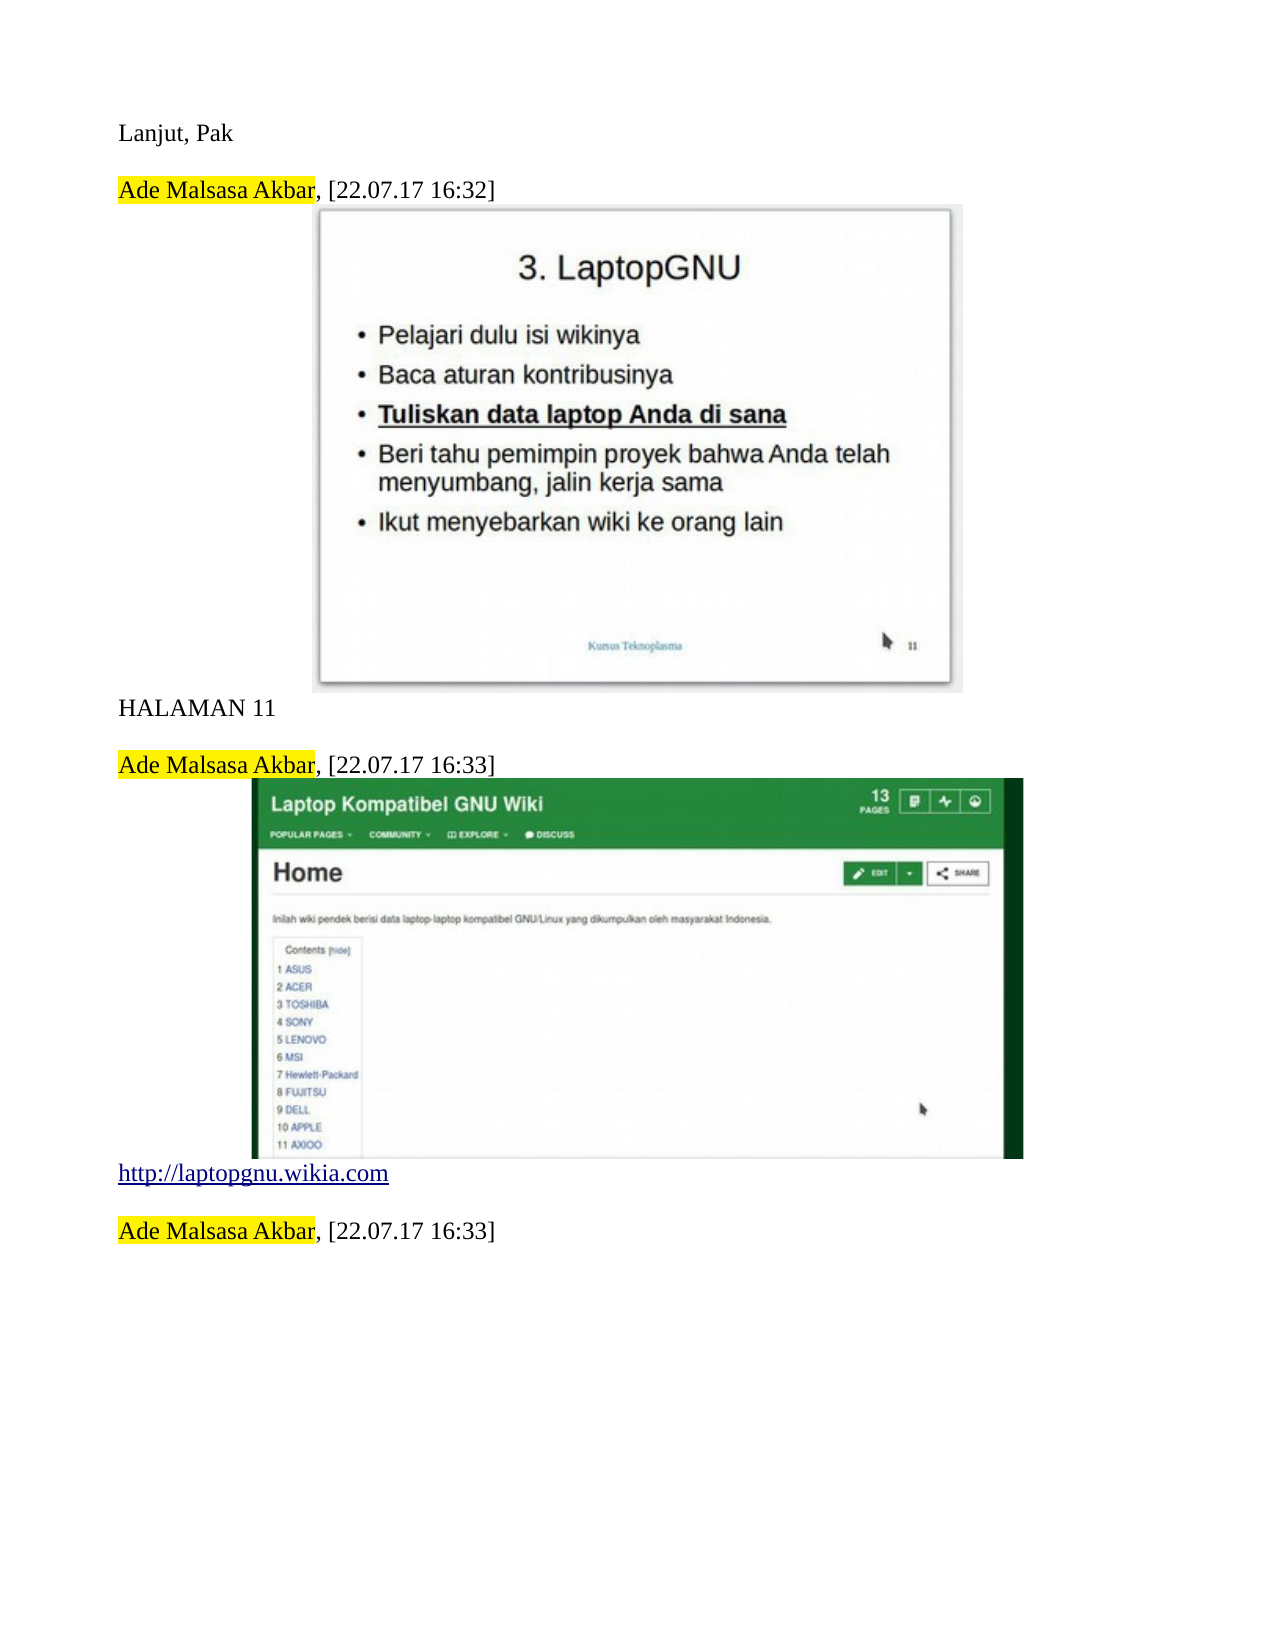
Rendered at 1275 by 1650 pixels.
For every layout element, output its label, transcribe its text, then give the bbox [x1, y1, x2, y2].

text http://laptopgnu.wikia.com [118, 779, 1157, 1187]
text Lanjut, Pak [118, 118, 1157, 147]
text Ade Malsasa Akbar, [22.07.17 16:33] [118, 1216, 1157, 1244]
picture [251, 778, 1024, 1159]
text Ade Malsasa Akbar, [22.07.17 16:32] [118, 176, 1157, 204]
text Ade Malsasa Akbar, [22.07.17 16:33] [118, 750, 1157, 779]
picture [311, 204, 964, 693]
text HALAMAN 11 [118, 204, 1157, 721]
